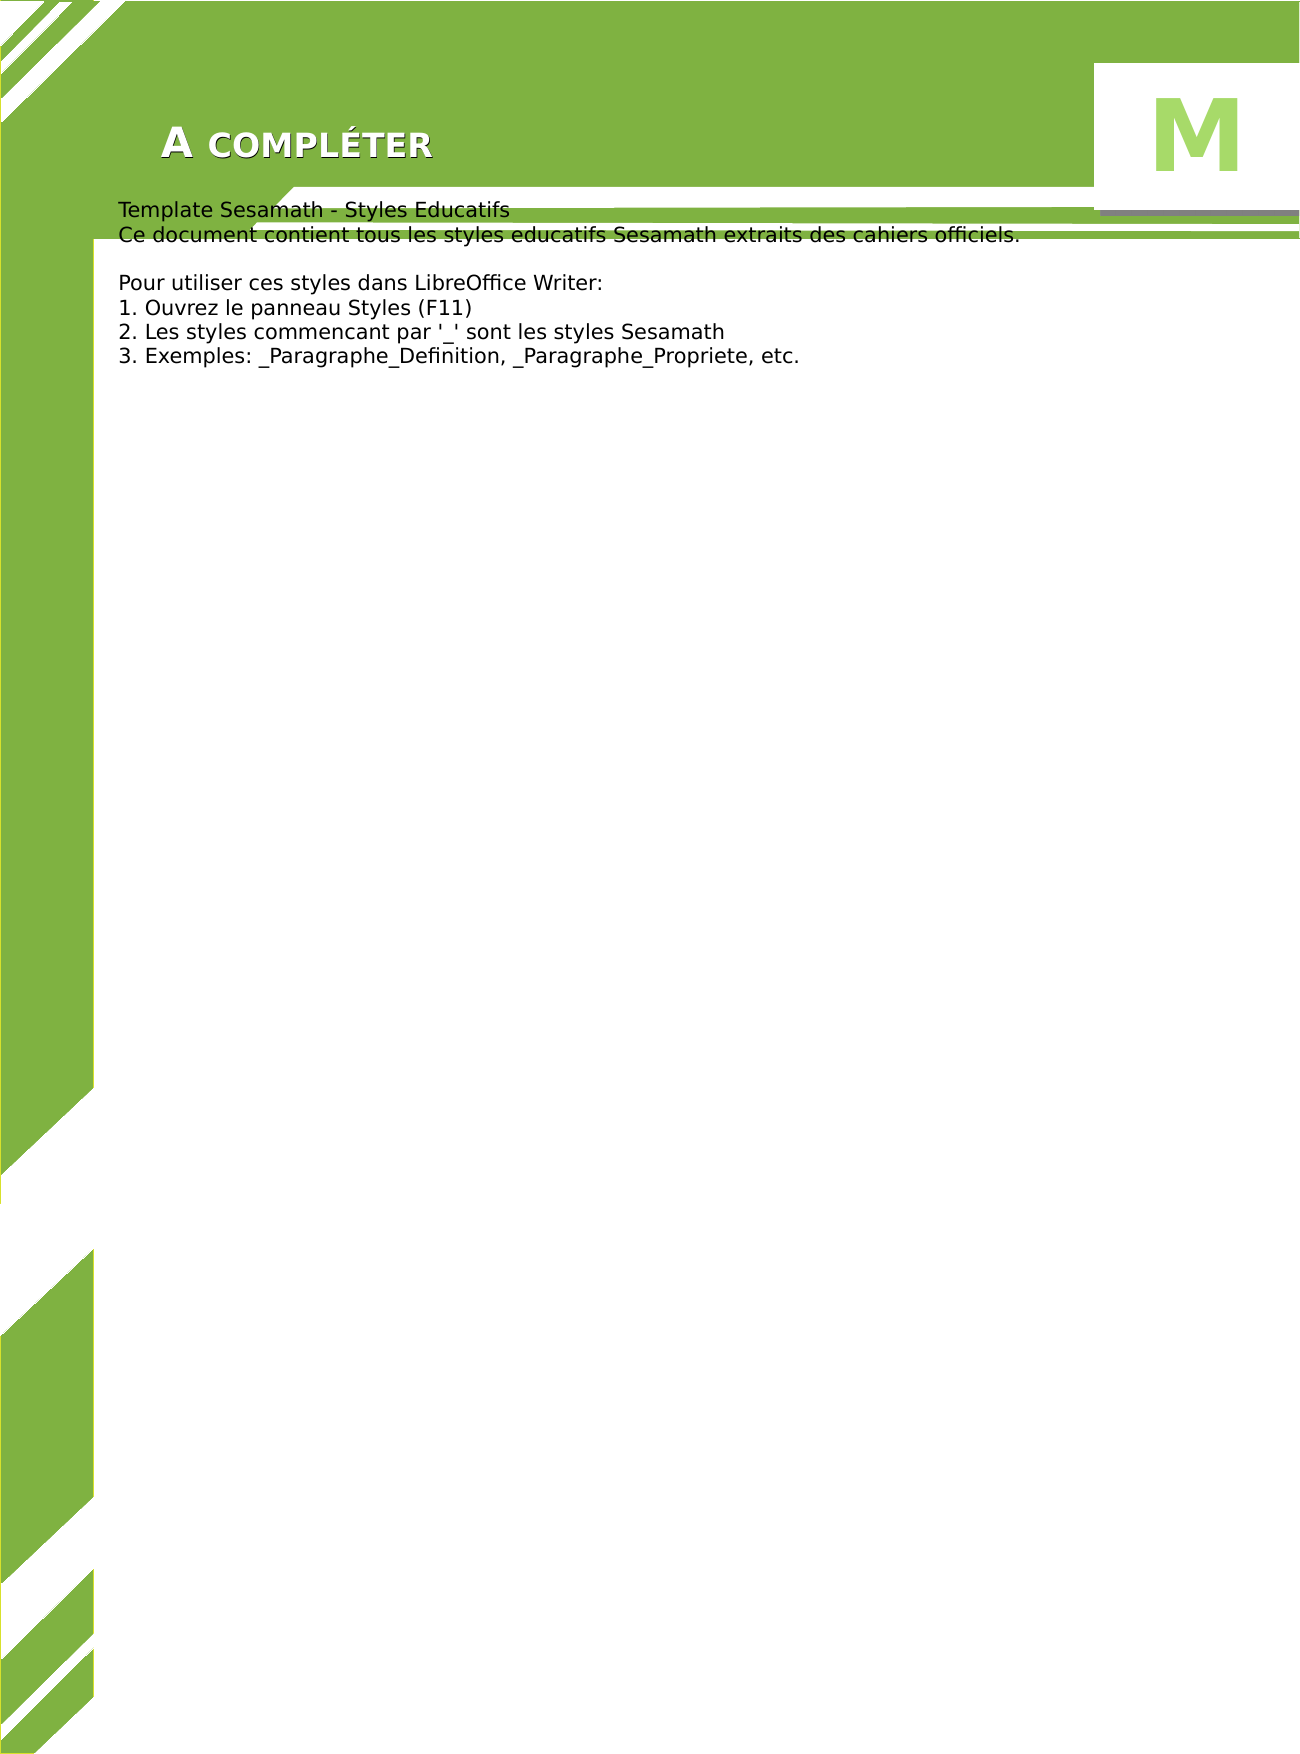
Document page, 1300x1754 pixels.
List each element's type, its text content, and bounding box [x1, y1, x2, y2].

text 2. Les styles commencant par '_' sont les styles Sesamath [118, 320, 1181, 344]
text Pour utiliser ces styles dans LibreOffice Writer: [118, 271, 1181, 296]
text 3. Exemples: _Paragraphe_Definition, _Paragraphe_Propriete, etc. [118, 344, 1181, 368]
text 1. Ouvrez le panneau Styles (F11) [118, 296, 1181, 320]
text Ce document contient tous les styles educatifs Sesamath extraits des cahiers officiels. [118, 239, 1181, 247]
